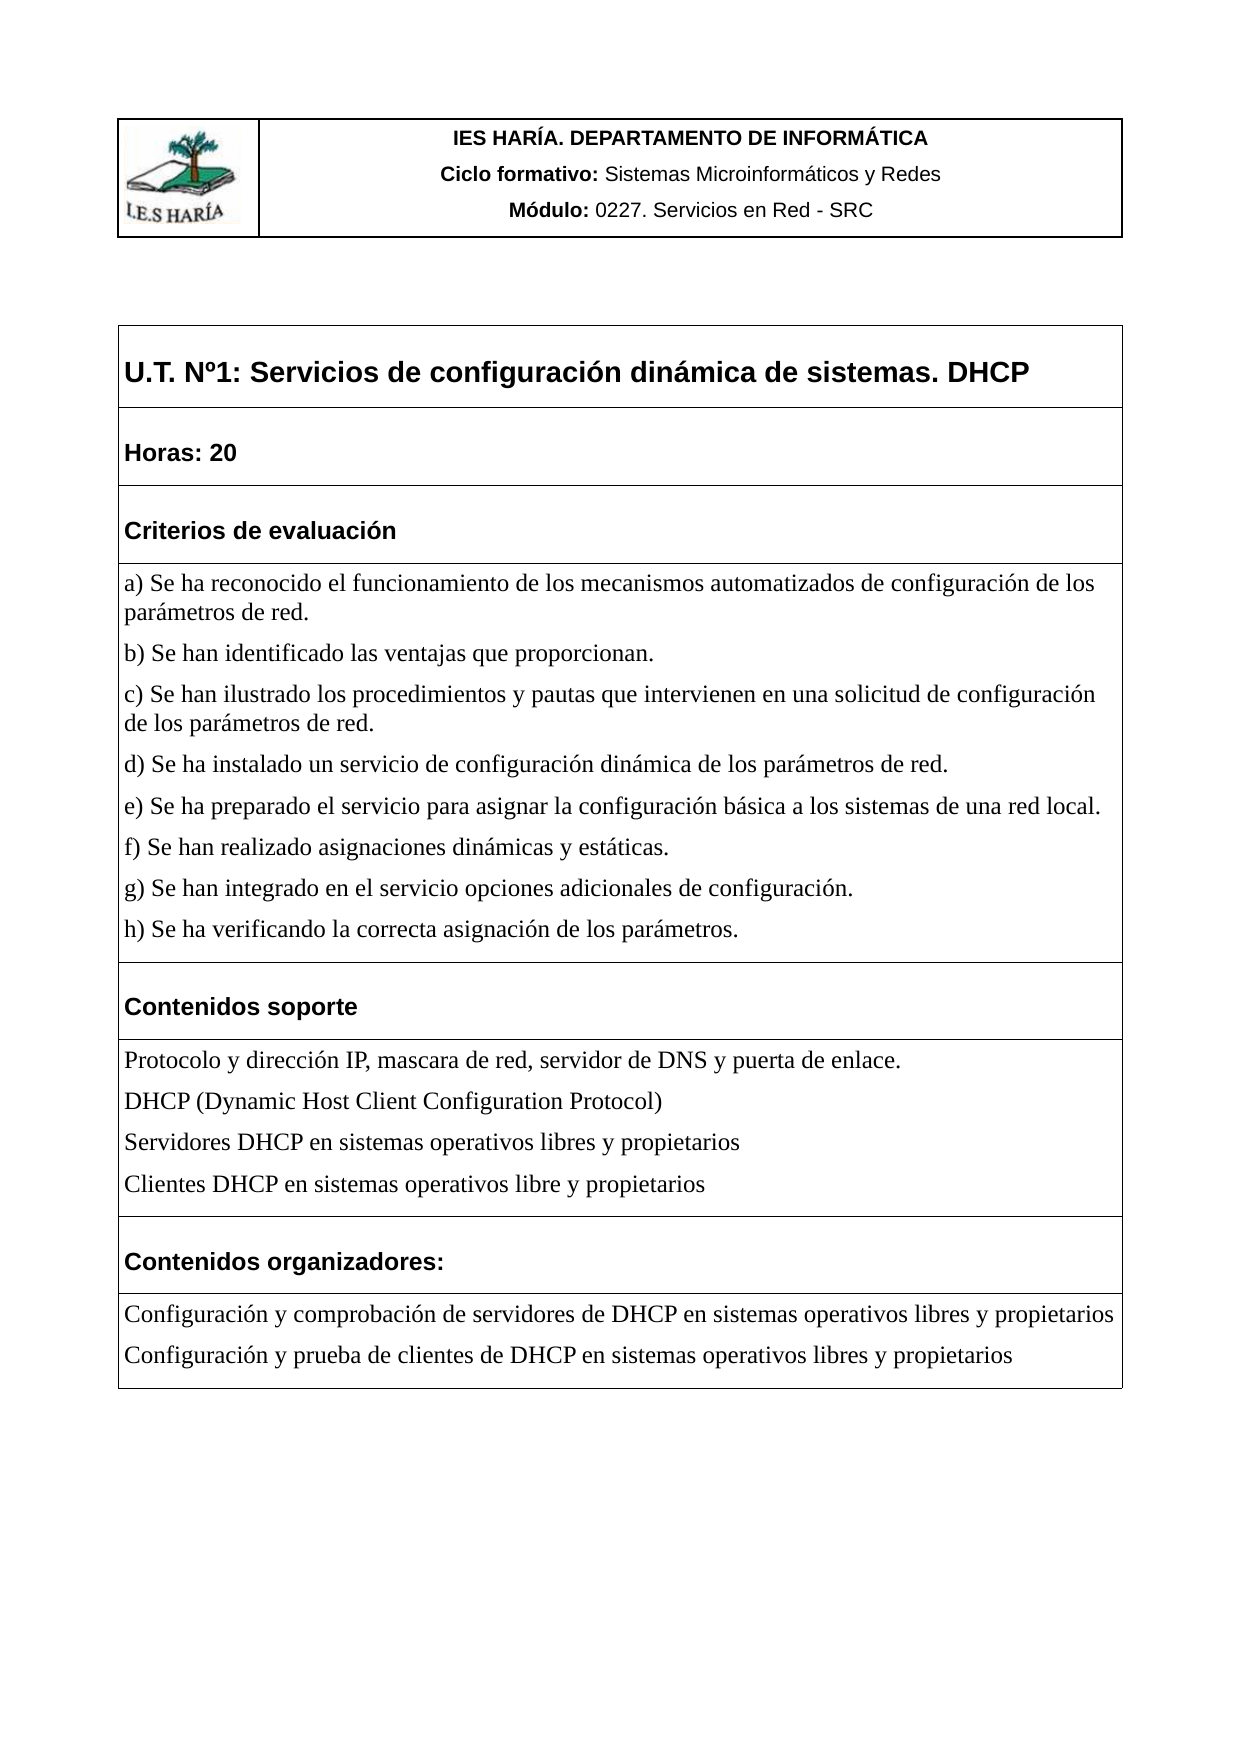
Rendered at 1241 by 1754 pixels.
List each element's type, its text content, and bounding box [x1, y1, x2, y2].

table_cell Protocolo y dirección IP, mascara de red, servidor de DNS y puerta de enlace. DHCP (Dynamic Host Client Configuration Protocol) Servidores DHCP en sistemas operativos libres y propietarios Clientes DHCP en sistemas operativos libre y propietarios [119, 1040, 1122, 1216]
table_header U.T. Nº1: Servicios de configuración dinámica de sistemas. DHCP [119, 326, 1122, 407]
table_cell Configuración y comprobación de servidores de DHCP en sistemas operativos libres y propietarios Configuración y prueba de clientes de DHCP en sistemas operativos libres y propietarios [119, 1294, 1122, 1387]
table_cell a) Se ha reconocido el funcionamiento de los mecanismos automatizados de configuración de los parámetros de red. b) Se han identificado las ventajas que proporcionan. c) Se han ilustrado los procedimientos y pautas que intervienen en una solicitud de configuración de los parámetros de red. d) Se ha instalado un servicio de configuración dinámica de los parámetros de red. e) Se ha preparado el servicio para asignar la configuración básica a los sistemas de una red local. f) Se han realizado asignaciones dinámicas y estáticas. g) Se han integrado en el servicio opciones adicionales de configuración. h) Se ha verificando la correcta asignación de los parámetros. [119, 564, 1122, 962]
table_cell Contenidos organizadores: [119, 1217, 1122, 1293]
picture [123, 126, 241, 224]
table_cell Contenidos soporte [119, 963, 1122, 1039]
table_cell Criterios de evaluación [119, 486, 1122, 562]
table_cell Horas: 20 [119, 408, 1122, 485]
